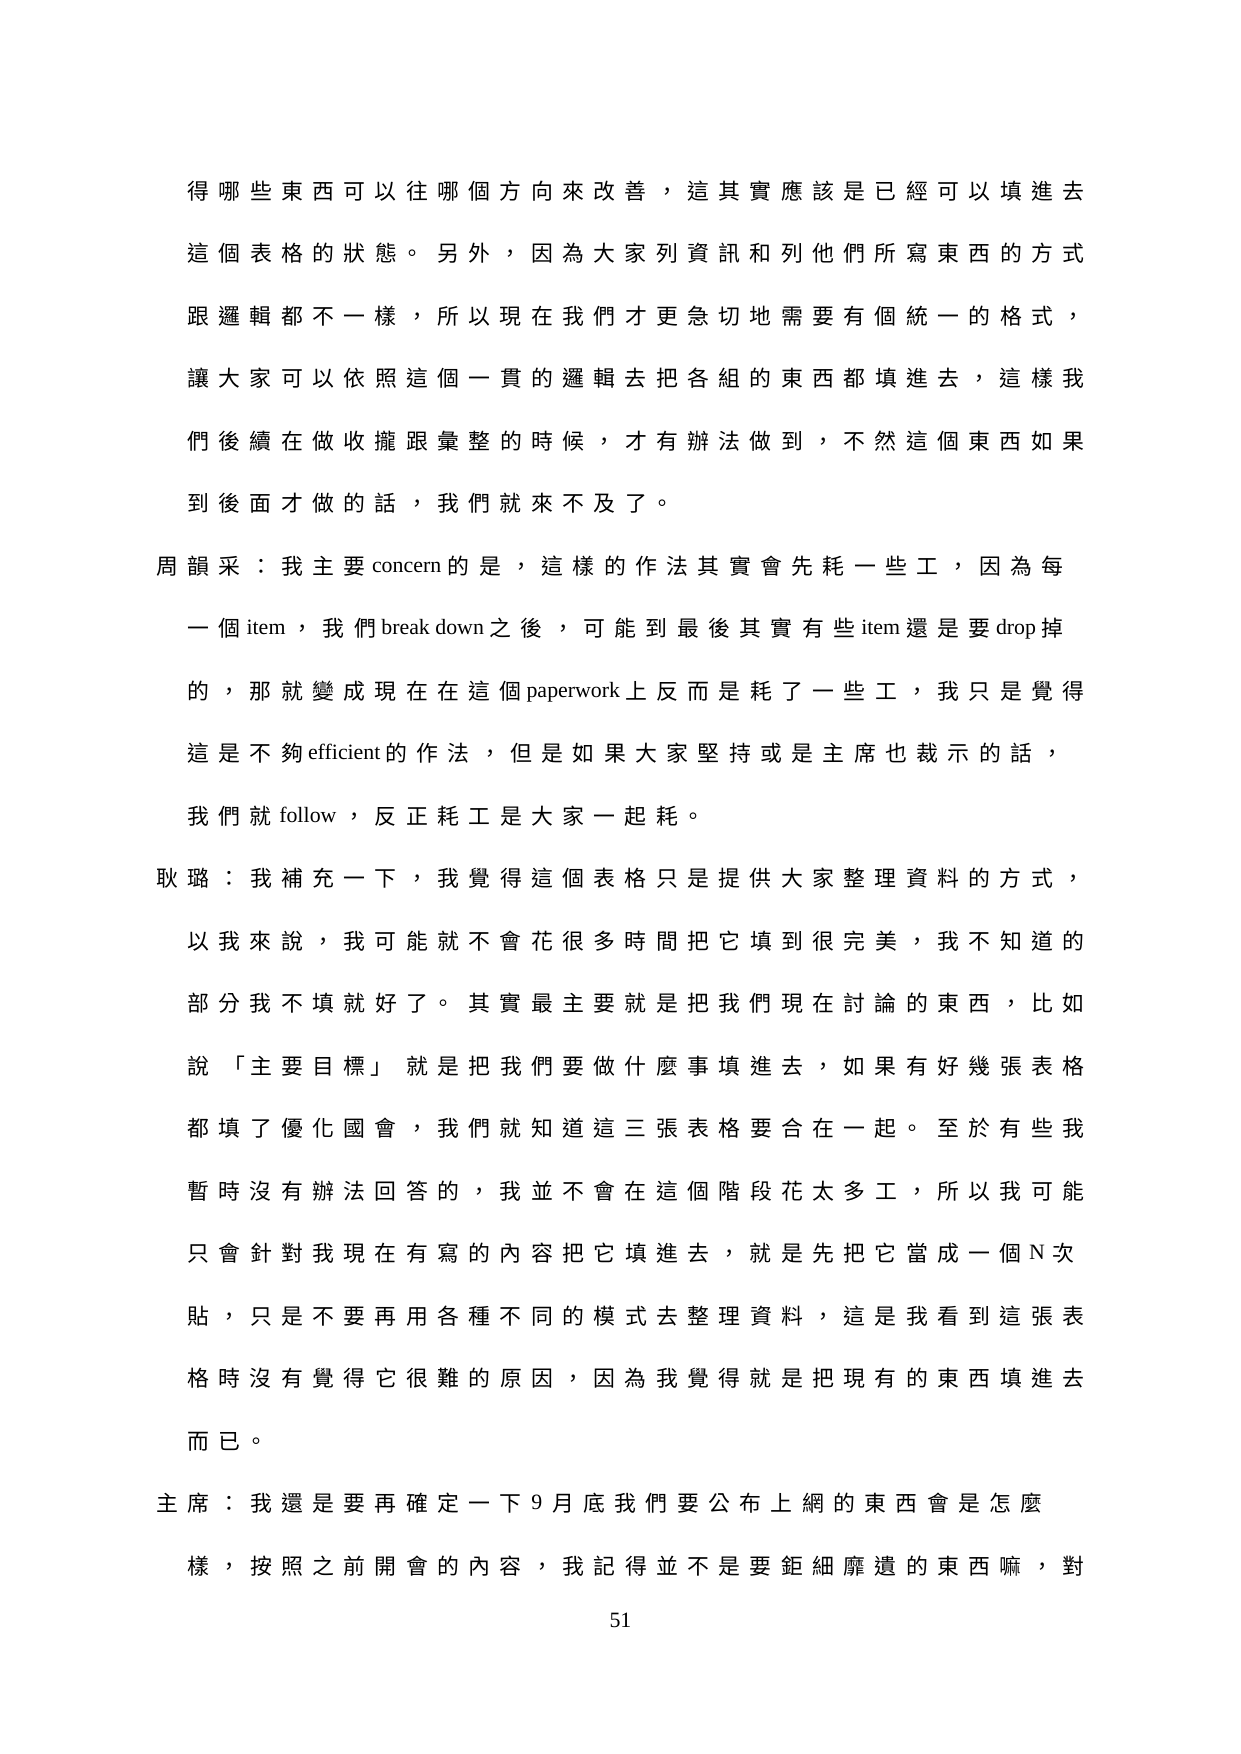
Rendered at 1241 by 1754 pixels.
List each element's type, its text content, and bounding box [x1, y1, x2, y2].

text 周韻采：我主要concern的是，這樣的作法其實會先耗一些工，因為每一個item，我們break down之後，可能到最後其實有些item還是要drop掉的，那就變成現在在這個paperwork上反而是耗了一些工，我只是覺得這是不夠efficient的作法，但是如果大家堅持或是主席也裁示的話，我們就follow，反正耗工是大家一起耗。 [151, 533, 1089, 846]
text 耿璐：我補充一下，我覺得這個表格只是提供大家整理資料的方式，以我來說，我可能就不會花很多時間把它填到很完美，我不知道的部分我不填就好了。其實最主要就是把我們現在討論的東西，比如說「主要目標」就是把我們要做什麼事填進去，如果有好幾張表格都填了優化國會，我們就知道這三張表格要合在一起。至於有些我暫時沒有辦法回答的，我並不會在這個階段花太多工，所以我可能只會針對我現在有寫的內容把它填進去，就是先把它當成一個N次貼，只是不要再用各種不同的模式去整理資料，這是我看到這張表格時沒有覺得它很難的原因，因為我覺得就是把現有的東西填進去而已。 [151, 846, 1089, 1471]
text 主席：我還是要再確定一下9月底我們要公布上網的東西會是怎麼樣，按照之前開會的內容，我記得並不是要鉅細靡遺的東西嘛，對 [151, 1471, 1089, 1596]
text 得哪些東西可以往哪個方向來改善，這其實應該是已經可以填進去這個表格的狀態。另外，因為大家列資訊和列他們所寫東西的方式跟邏輯都不一樣，所以現在我們才更急切地需要有個統一的格式，讓大家可以依照這個一貫的邏輯去把各組的東西都填進去，這樣我們後續在做收攏跟彙整的時候，才有辦法做到，不然這個東西如果到後面才做的話，我們就來不及了。 [151, 158, 1089, 533]
